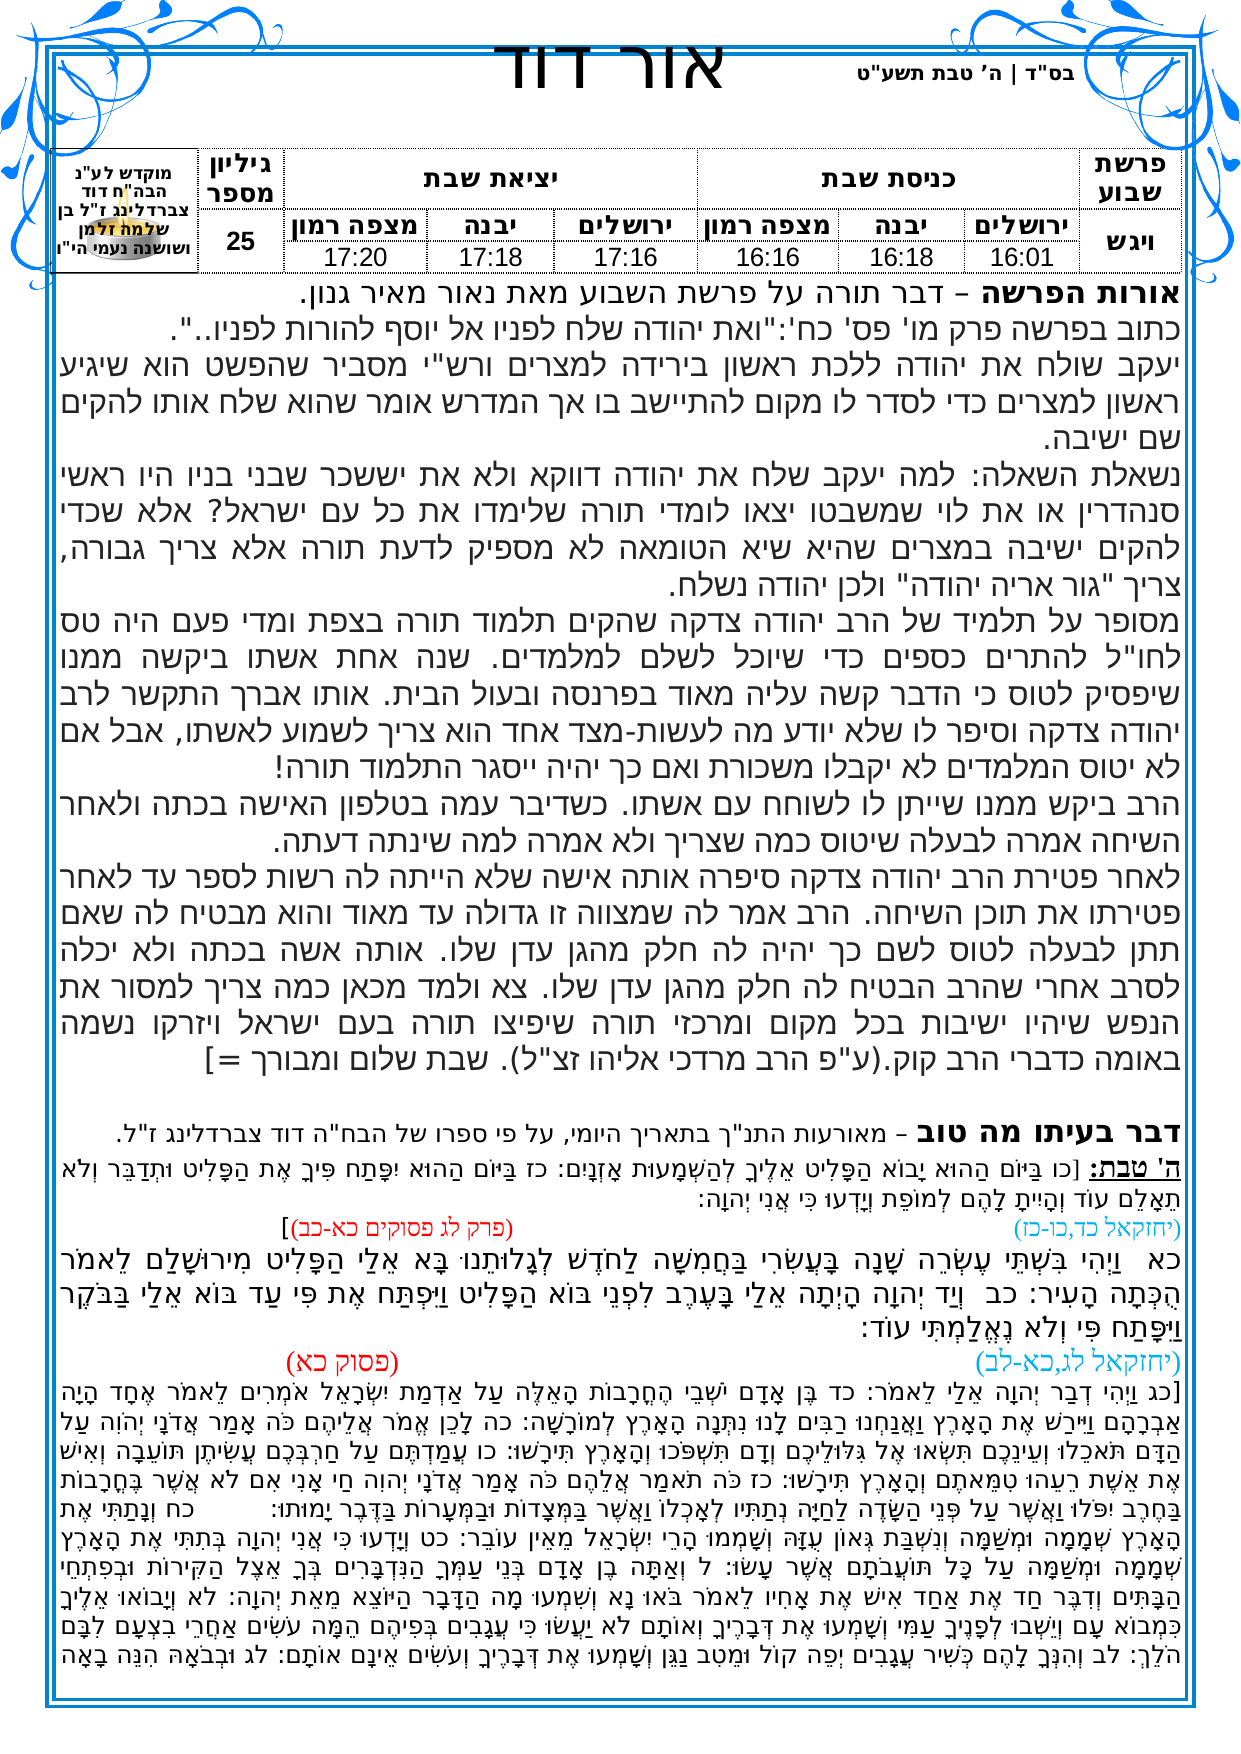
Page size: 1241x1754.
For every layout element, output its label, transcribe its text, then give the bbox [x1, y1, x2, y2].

list (יחזקאל לג,כא-לב) (פסוק כא) [59, 1344, 1182, 1378]
text כתוב בפרשה פרק מו' פס' כח':"ואת יהודה שלח לפניו אל יוסף להורות לפניו..". [59, 311, 1182, 347]
text מסופר על תלמיד של הרב יהודה צדקה שהקים תלמוד תורה בצפת ומדי פעם היה טס לחו"ל להתרים כספים כדי שיוכל לשלם למלמדים. שנה אחת אשתו ביקשה ממנו שיפסיק לטוס כי הדבר קשה עליה מאוד בפרנסה ובעול הבית. אותו אברך התקשר לרב יהודה צדקה וסיפר לו שלא יודע מה לעשות-מצד אחד הוא צריך לשמוע לאשתו, אבל אם לא יטוס המלמדים לא יקבלו משכורת ואם כך יהיה ייסגר התלמוד תורה! [59, 603, 1182, 786]
text הרב ביקש ממנו שייתן לו לשוחח עם אשתו. כשדיבר עמה בטלפון האישה בכתה ולאחר השיחה אמרה לבעלה שיטוס כמה שצריך ולא אמרה למה שינתה דעתה. [59, 786, 1182, 859]
list כא וַיְהִי בִּשְׁתֵּי עֶשְׂרֵה שָׁנָה בָּעֲשִׂרִי בַּחֲמִשָּׁה לַחֹדֶשׁ לְגָלוּתֵנוּ בָּא אֵלַי הַפָּלִיט מִירוּשָׁלַ‍ִם לֵאמֹר הֻכְּתָה הָעִיר: כב וְיַד יְהוָה הָיְתָה אֵלַי בָּעֶרֶב לִפְנֵי בּוֹא הַפָּלִיט וַיִּפְתַּח אֶת פִּי עַד בּוֹא אֵלַי בַּבֹּקֶר וַיִּפָּתַח פִּי וְלֹא נֶאֱלַמְתִּי עוֹד: [59, 1242, 1182, 1344]
list [כג וַיְהִי דְבַר יְהוָה אֵלַי לֵאמֹר: כד בֶּן אָדָם יֹשְׁבֵי הֶחֳרָבוֹת הָאֵלֶּה עַל אַדְמַת יִשְׂרָאֵל אֹמְרִים לֵאמֹר אֶחָד הָיָה אַבְרָהָם וַיִּירַשׁ אֶת הָאָרֶץ וַאֲנַחְנוּ רַבִּים לָנוּ נִתְּנָה הָאָרֶץ לְמוֹרָשָׁה: כה לָכֵן אֱמֹר אֲלֵיהֶם כֹּה אָמַר אֲדֹנָי יְהֹוִה עַל הַדָּם תֹּאכֵלוּ וְעֵינֵכֶם תִּשְׂאוּ אֶל גִּלּוּלֵיכֶם וְדָם תִּשְׁפֹּכוּ וְהָאָרֶץ תִּירָשׁוּ: כו עֲמַדְתֶּם עַל חַרְבְּכֶם עֲשִׂיתֶן תּוֹעֵבָה וְאִישׁ אֶת אֵשֶׁת רֵעֵהוּ טִמֵּאתֶם וְהָאָרֶץ תִּירָשׁוּ: כז כֹּה תֹאמַר אֲלֵהֶם כֹּה אָמַר אֲדֹנָי יְהוִה חַי אָנִי אִם לֹא אֲשֶׁר בֶּחֳרָבוֹת בַּחֶרֶב יִפֹּלוּ וַאֲשֶׁר עַל פְּנֵי הַשָּׂדֶה לַחַיָּה נְתַתִּיו לְאָכְלוֹ וַאֲשֶׁר בַּמְּצָדוֹת וּבַמְּעָרוֹת בַּדֶּבֶר יָמוּתוּ: כח וְנָתַתִּי אֶת הָאָרֶץ שְׁמָמָה וּמְשַׁמָּה וְנִשְׁבַּת גְּאוֹן עֻזָּהּ וְשָׁמְמוּ הָרֵי יִשְׂרָאֵל מֵאֵין עוֹבֵר: כט וְיָדְעוּ כִּי אֲנִי יְהוָה בְּתִתִּי אֶת הָאָרֶץ שְׁמָמָה וּמְשַׁמָּה עַל כָּל תּוֹעֲבֹתָם אֲשֶׁר עָשׂוּ: ל וְאַתָּה בֶן אָדָם בְּנֵי עַמְּךָ הַנִּדְבָּרִים בְּךָ אֵצֶל הַקִּירוֹת וּבְפִתְחֵי הַבָּתִּים וְדִבֶּר חַד אֶת אַחַד אִישׁ אֶת אָחִיו לֵאמֹר בֹּאוּ נָא וְשִׁמְעוּ מָה הַדָּבָר הַיּוֹצֵא מֵאֵת יְהוָה: לא וְיָבוֹאוּ אֵלֶיךָ כִּמְבוֹא עָם וְיֵשְׁבוּ לְפָנֶיךָ עַמִּי וְשָׁמְעוּ אֶת דְּבָרֶיךָ וְאוֹתָם לֹא יַעֲשׂוּ כִּי עֲגָבִים בְּפִיהֶם הֵמָּה עֹשִׂים אַחֲרֵי בִצְעָם לִבָּם הֹלֵךְ: לב וְהִנְּךָ לָהֶם כְּשִׁיר עֲגָבִים יְפֵה קוֹל וּמֵטִב נַגֵּן וְשָׁמְעוּ אֶת דְּבָרֶיךָ וְעֹשִׂים אֵינָם אוֹתָם: לג וּבְבֹאָהּ הִנֵּה בָאָה [59, 1378, 1182, 1669]
picture [49, 49, 283, 290]
picture [0, 0, 283, 290]
text נשאלת השאלה: למה יעקב שלח את יהודה דווקא ולא את יששכר שבני בניו היו ראשי סנהדרין או את לוי שמשבטו יצאו לומדי תורה שלימדו את כל עם ישראל? אלא שכדי להקים ישיבה במצרים שהיא שיא הטומאה לא מספיק לדעת תורה אלא צריך גבורה, צריך "גור אריה יהודה" ולכן יהודה נשלח. [59, 457, 1182, 603]
list (יחזקאל כד,כו-כז) (פרק לג פסוקים כא-כב)] [59, 1213, 1182, 1242]
picture [950, 0, 1241, 283]
list ה' טבת: [כו בַּיּוֹם הַהוּא יָבוֹא הַפָּלִיט אֵלֶיךָ לְהַשְׁמָעוּת אָזְנָיִם: כז בַּיּוֹם הַהוּא יִפָּתַח פִּיךָ אֶת הַפָּלִיט וּתְדַבֵּר וְלֹא תֵאָלֵם עוֹד וְהָיִיתָ לָהֶם לְמוֹפֵת וְיָדְעוּ כִּי אֲנִי יְהוָה: [59, 1150, 1182, 1213]
text יעקב שולח את יהודה ללכת ראשון בירידה למצרים ורש"י מסביר שהפשט הוא שיגיע ראשון למצרים כדי לסדר לו מקום להתיישב בו אך המדרש אומר שהוא שלח אותו להקים שם ישיבה. [59, 347, 1182, 457]
text לאחר פטירת הרב יהודה צדקה סיפרה אותה אישה שלא הייתה לה רשות לספר עד לאחר פטירתו את תוכן השיחה. הרב אמר לה שמצווה זו גדולה עד מאוד והוא מבטיח לה שאם תתן לבעלה לטוס לשם כך יהיה לה חלק מהגן עדן שלו. אותה אשה בכתה ולא יכלה לסרב אחרי שהרב הבטיח לה חלק מהגן עדן שלו. צא ולמד מכאן כמה צריך למסור את הנפש שיהיו ישיבות בכל מקום ומרכזי תורה שיפיצו תורה בעם ישראל ויזרקו נשמה באומה כדברי הרב קוק.(ע"פ הרב מרדכי אליהו זצ"ל). שבת שלום ומבורך =] [59, 859, 1182, 1078]
text אורות הפרשה – דבר תורה על פרשת השבוע מאת נאור מאיר גנון. [59, 119, 1182, 311]
picture [56, 56, 283, 290]
text דבר בעיתו מה טוב – מאורעות התנ"ך בתאריך היומי, על פי ספרו של הבח"ה דוד צברדלינג ז"ל. [59, 1114, 1182, 1150]
